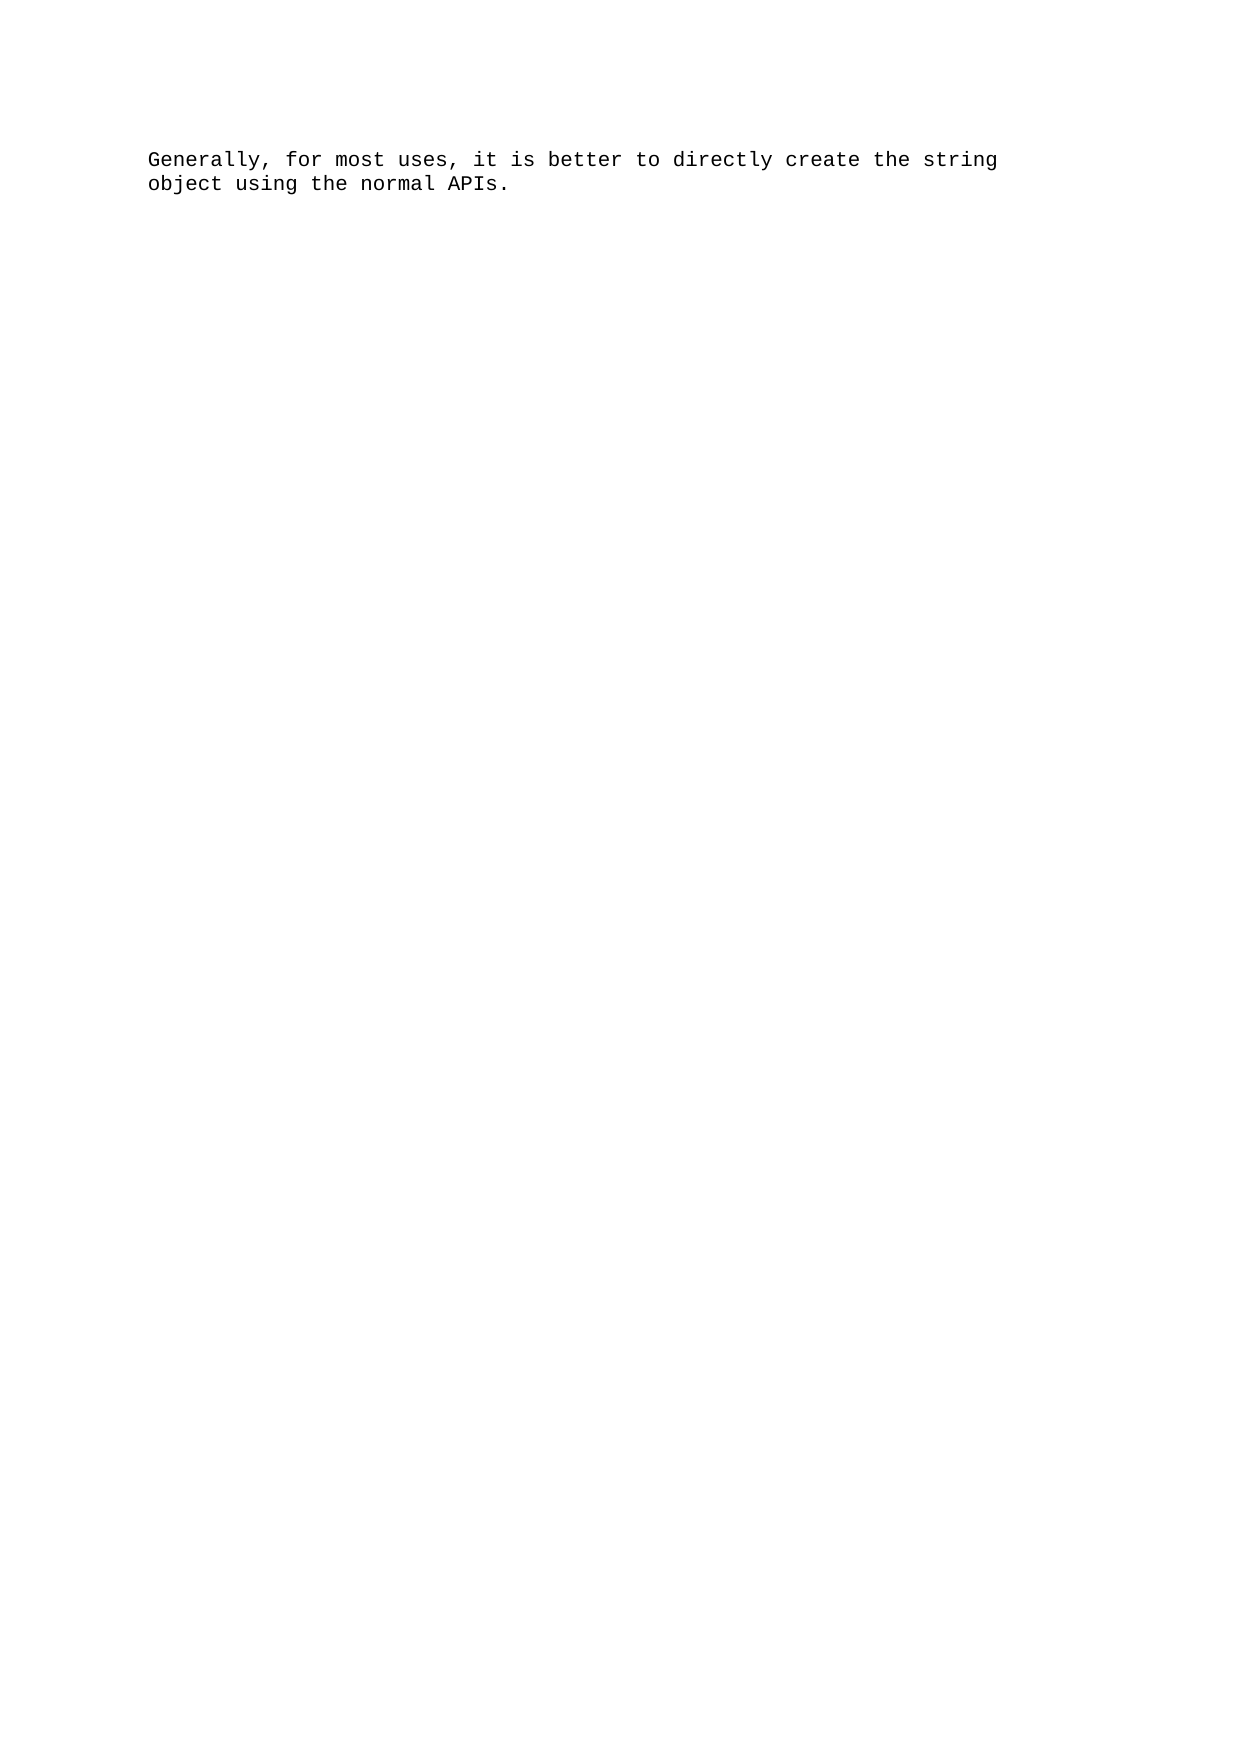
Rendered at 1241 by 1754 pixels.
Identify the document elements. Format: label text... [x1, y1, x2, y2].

text Generally, for most uses, it is better to directly create the string [148, 148, 1093, 173]
text object using the normal APIs. [148, 173, 1093, 196]
